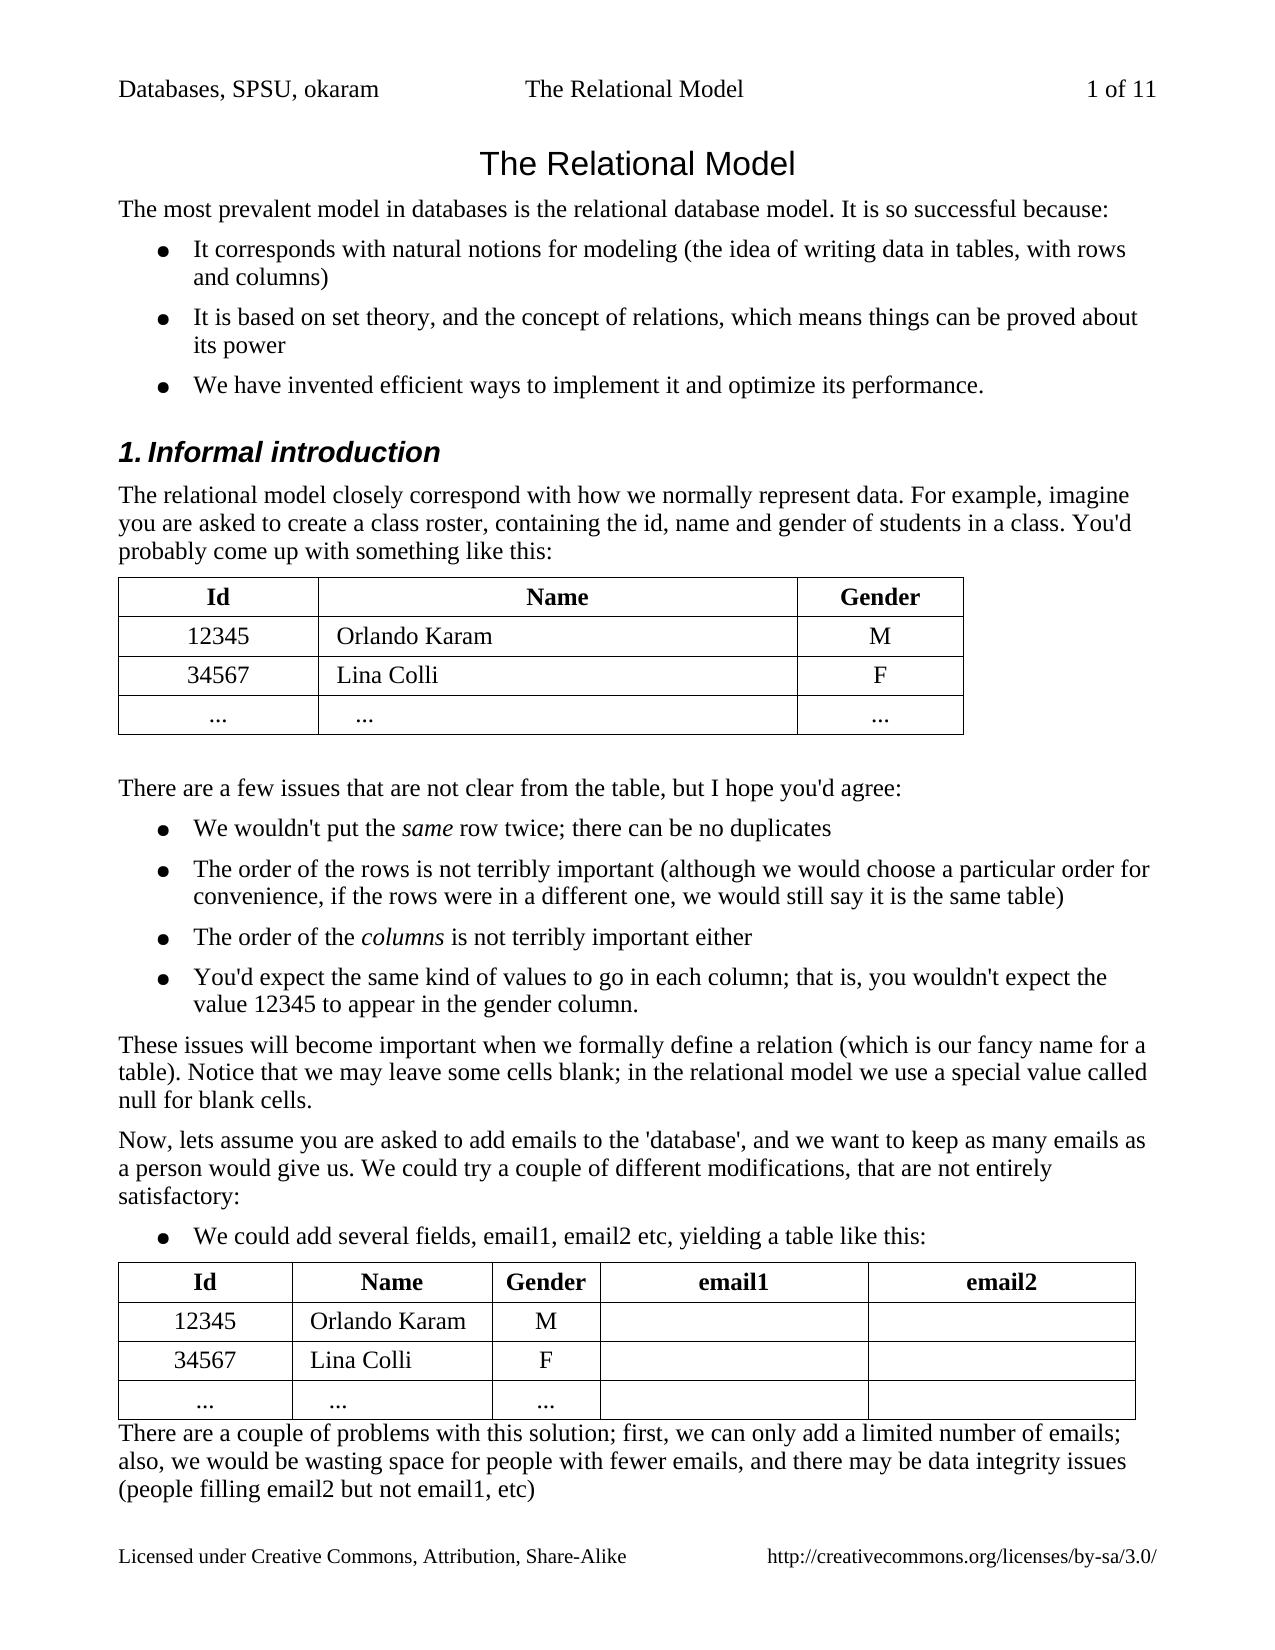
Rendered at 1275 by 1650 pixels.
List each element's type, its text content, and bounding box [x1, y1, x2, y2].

table_cell M [493, 1303, 600, 1341]
table_cell [869, 1342, 1135, 1380]
table_cell 34567 [119, 1342, 292, 1380]
table_header email1 [601, 1263, 868, 1302]
subtitle Informal introduction [118, 436, 1157, 469]
table_cell [869, 1381, 1135, 1419]
table_cell Lina Colli [319, 657, 797, 695]
table_header Id [119, 1263, 292, 1302]
table_cell 34567 [119, 657, 318, 695]
list You'd expect the same kind of values to go in each column; that is, you wouldn't expect the value 12345 to appear in the gender column. [156, 963, 1157, 1018]
text The most prevalent model in databases is the relational database model. It is so successful because: [118, 195, 1157, 223]
table_cell F [493, 1342, 600, 1380]
table_header Gender [493, 1263, 600, 1302]
text The relational model closely correspond with how we normally represent data. For example, imagine you are asked to create a class roster, containing the id, name and gender of students in a class. You'd probably come up with something like this: [118, 481, 1157, 564]
text There are a couple of problems with this solution; first, we can only add a limited number of emails; also, we would be wasting space for people with fewer emails, and there may be data integrity issues (people filling email2 but not email1, etc) [118, 1419, 1157, 1503]
list We have invented efficient ways to implement it and optimize its performance. [156, 371, 1157, 399]
table_cell ... [493, 1381, 600, 1419]
table_header Gender [798, 578, 963, 616]
table_cell [601, 1342, 868, 1380]
table_cell [869, 1303, 1135, 1341]
table_cell 12345 [119, 1303, 292, 1341]
list We wouldn't put the same row twice; there can be no duplicates [156, 814, 1157, 842]
table_cell M [798, 617, 963, 656]
table_cell ... [119, 696, 318, 734]
table_header Name [293, 1263, 492, 1302]
text Now, lets assume you are asked to add emails to the 'database', and we want to keep as many emails as a person would give us. We could try a couple of different modifications, that are not entirely satisfactory: [118, 1126, 1157, 1209]
table_cell 12345 [119, 617, 318, 656]
table_cell Orlando Karam [319, 617, 797, 656]
table_cell Orlando Karam [293, 1303, 492, 1341]
table_cell ... [798, 696, 963, 734]
subtitle The Relational Model [118, 145, 1157, 182]
table_cell [601, 1381, 868, 1419]
text These issues will become important when we formally define a relation (which is our fancy name for a table). Notice that we may leave some cells blank; in the relational model we use a special value called null for blank cells. [118, 1031, 1157, 1114]
list The order of the columns is not terribly important either [156, 923, 1157, 950]
table_cell Lina Colli [293, 1342, 492, 1380]
list The order of the rows is not terribly important (although we would choose a particular order for convenience, if the rows were in a different one, we would still say it is the same table) [156, 855, 1157, 910]
list It is based on set theory, and the concept of relations, which means things can be proved about its power [156, 303, 1157, 358]
table_cell ... [119, 1381, 292, 1419]
table_cell F [798, 657, 963, 695]
list It corresponds with natural notions for modeling (the idea of writing data in tables, with rows and columns) [156, 235, 1157, 291]
text There are a few issues that are not clear from the table, but I hope you'd agree: [118, 774, 1157, 802]
table_header Id [119, 578, 318, 616]
table_cell [601, 1303, 868, 1341]
list We could add several fields, email1, email2 etc, yielding a table like this: [156, 1222, 1157, 1250]
table_header email2 [869, 1263, 1135, 1302]
table_cell ... [319, 696, 797, 734]
table_header Name [319, 578, 797, 616]
table_cell ... [293, 1381, 492, 1419]
